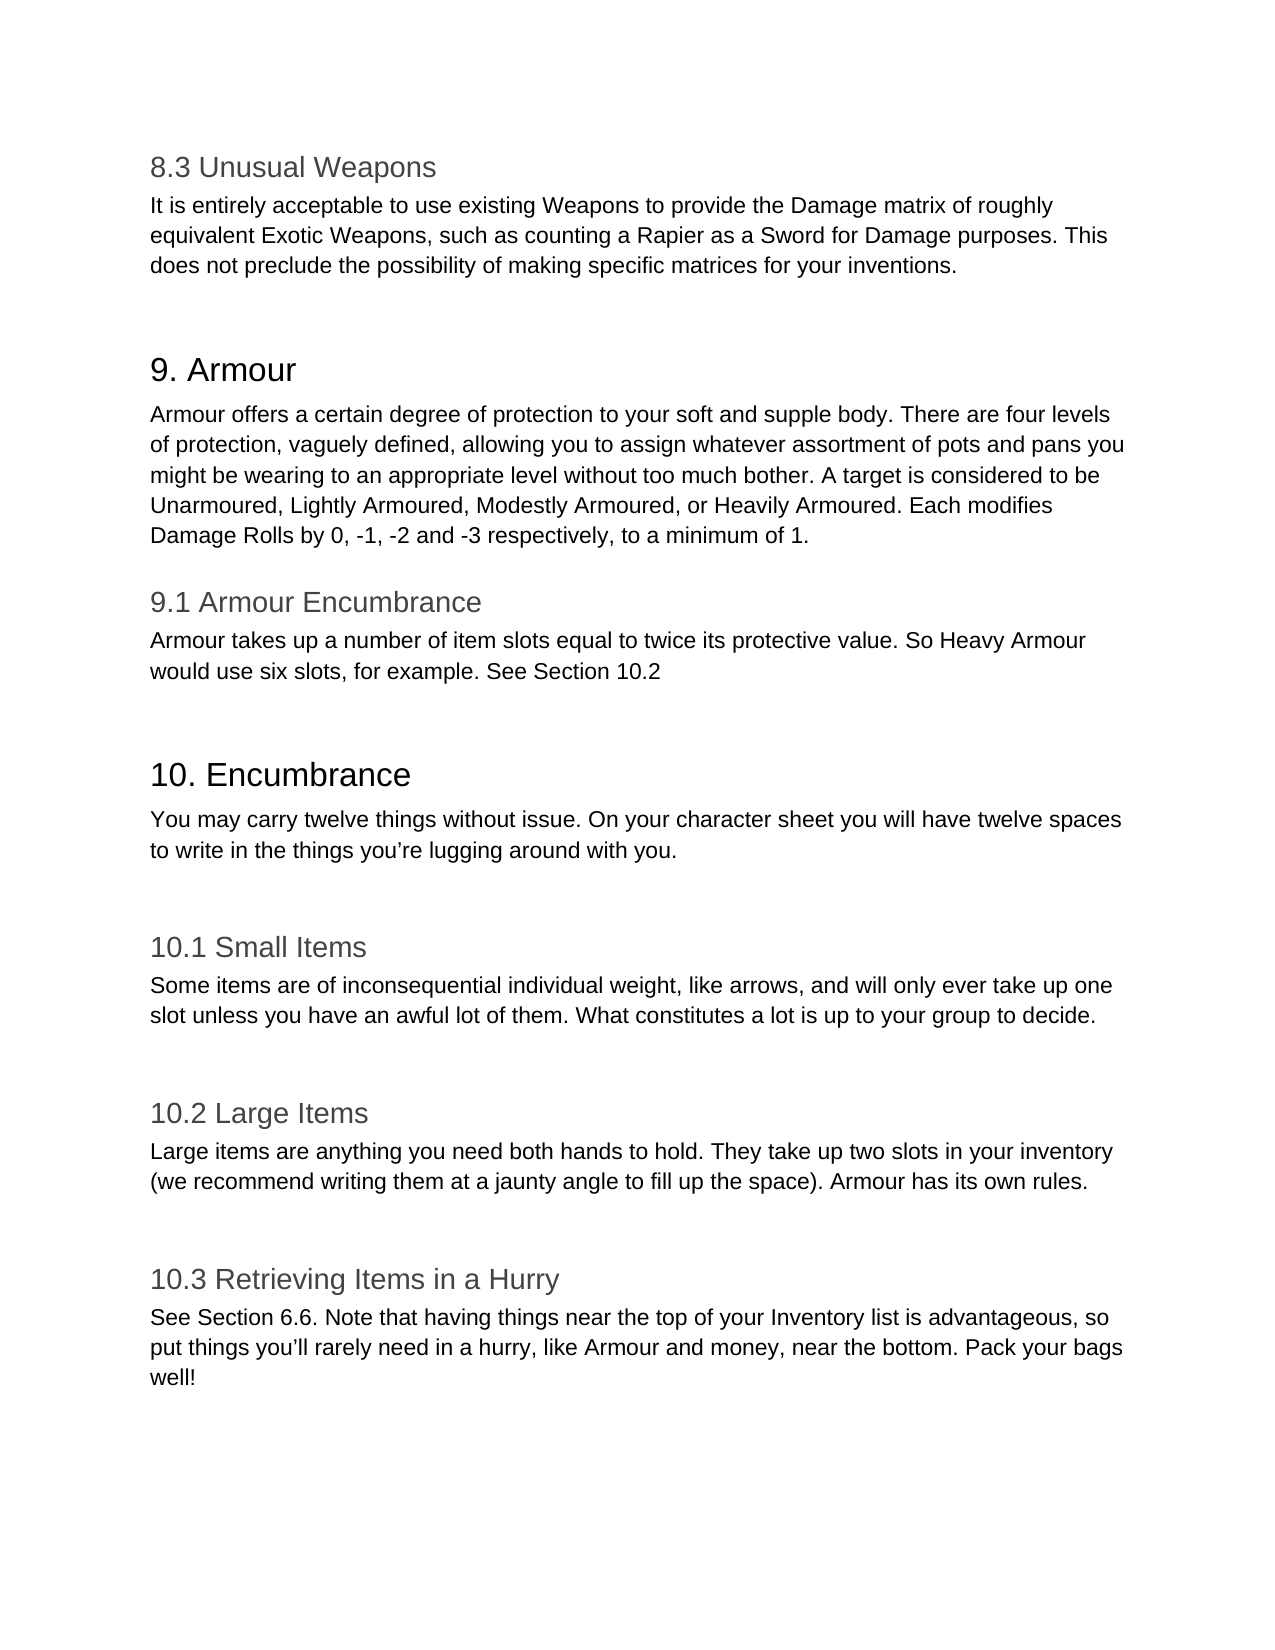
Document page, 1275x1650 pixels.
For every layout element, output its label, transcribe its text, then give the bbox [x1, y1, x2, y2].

subtitle 10.1 Small Items [150, 930, 1125, 964]
text Armour offers a certain degree of protection to your soft and supple body. There are four levels of protection, vaguely defined, allowing you to assign whatever assortment of pots and pans you might be wearing to an appropriate level without too much bother. A target is considered to be Unarmoured, Lightly Armoured, Modestly Armoured, or Heavily Armoured. Each modifies Damage Rolls by 0, -1, -2 and -3 respectively, to a minimum of 1. [150, 401, 1125, 548]
subtitle 10. Encumbrance [150, 756, 1125, 794]
text See Section 6.6. Note that having things near the top of your Inventory list is advantageous, so put things you’ll rarely need in a hurry, like Armour and money, near the bottom. Pack your bags well! [150, 1304, 1125, 1391]
subtitle 9. Armour [150, 350, 1125, 389]
text Armour takes up a number of item slots equal to twice its protective value. So Heavy Armour would use six slots, for example. See Section 10.2 [150, 627, 1125, 684]
subtitle 10.2 Large Items [150, 1096, 1125, 1130]
text Large items are anything you need both hands to hold. They take up two slots in your inventory (we recommend writing them at a jaunty angle to fill up the space). Armour has its own rules. [150, 1138, 1125, 1195]
subtitle 8.3 Unusual Weapons [150, 150, 1125, 183]
subtitle 9.1 Armour Encumbrance [150, 586, 1125, 619]
text Some items are of inconsequential individual weight, like arrows, and will only ever take up one slot unless you have an awful lot of them. What constitutes a lot is up to your group to decide. [150, 972, 1125, 1029]
text It is entirely acceptable to use existing Weapons to provide the Damage matrix of roughly equivalent Exotic Weapons, such as counting a Rapier as a Sword for Damage purposes. This does not preclude the possibility of making specific matrices for your inventions. [150, 192, 1125, 279]
subtitle 10.3 Retrieving Items in a Hurry [150, 1262, 1125, 1296]
text You may carry twelve things without issue. On your character sheet you will have twelve spaces to write in the things you’re lugging around with you. [150, 806, 1125, 863]
